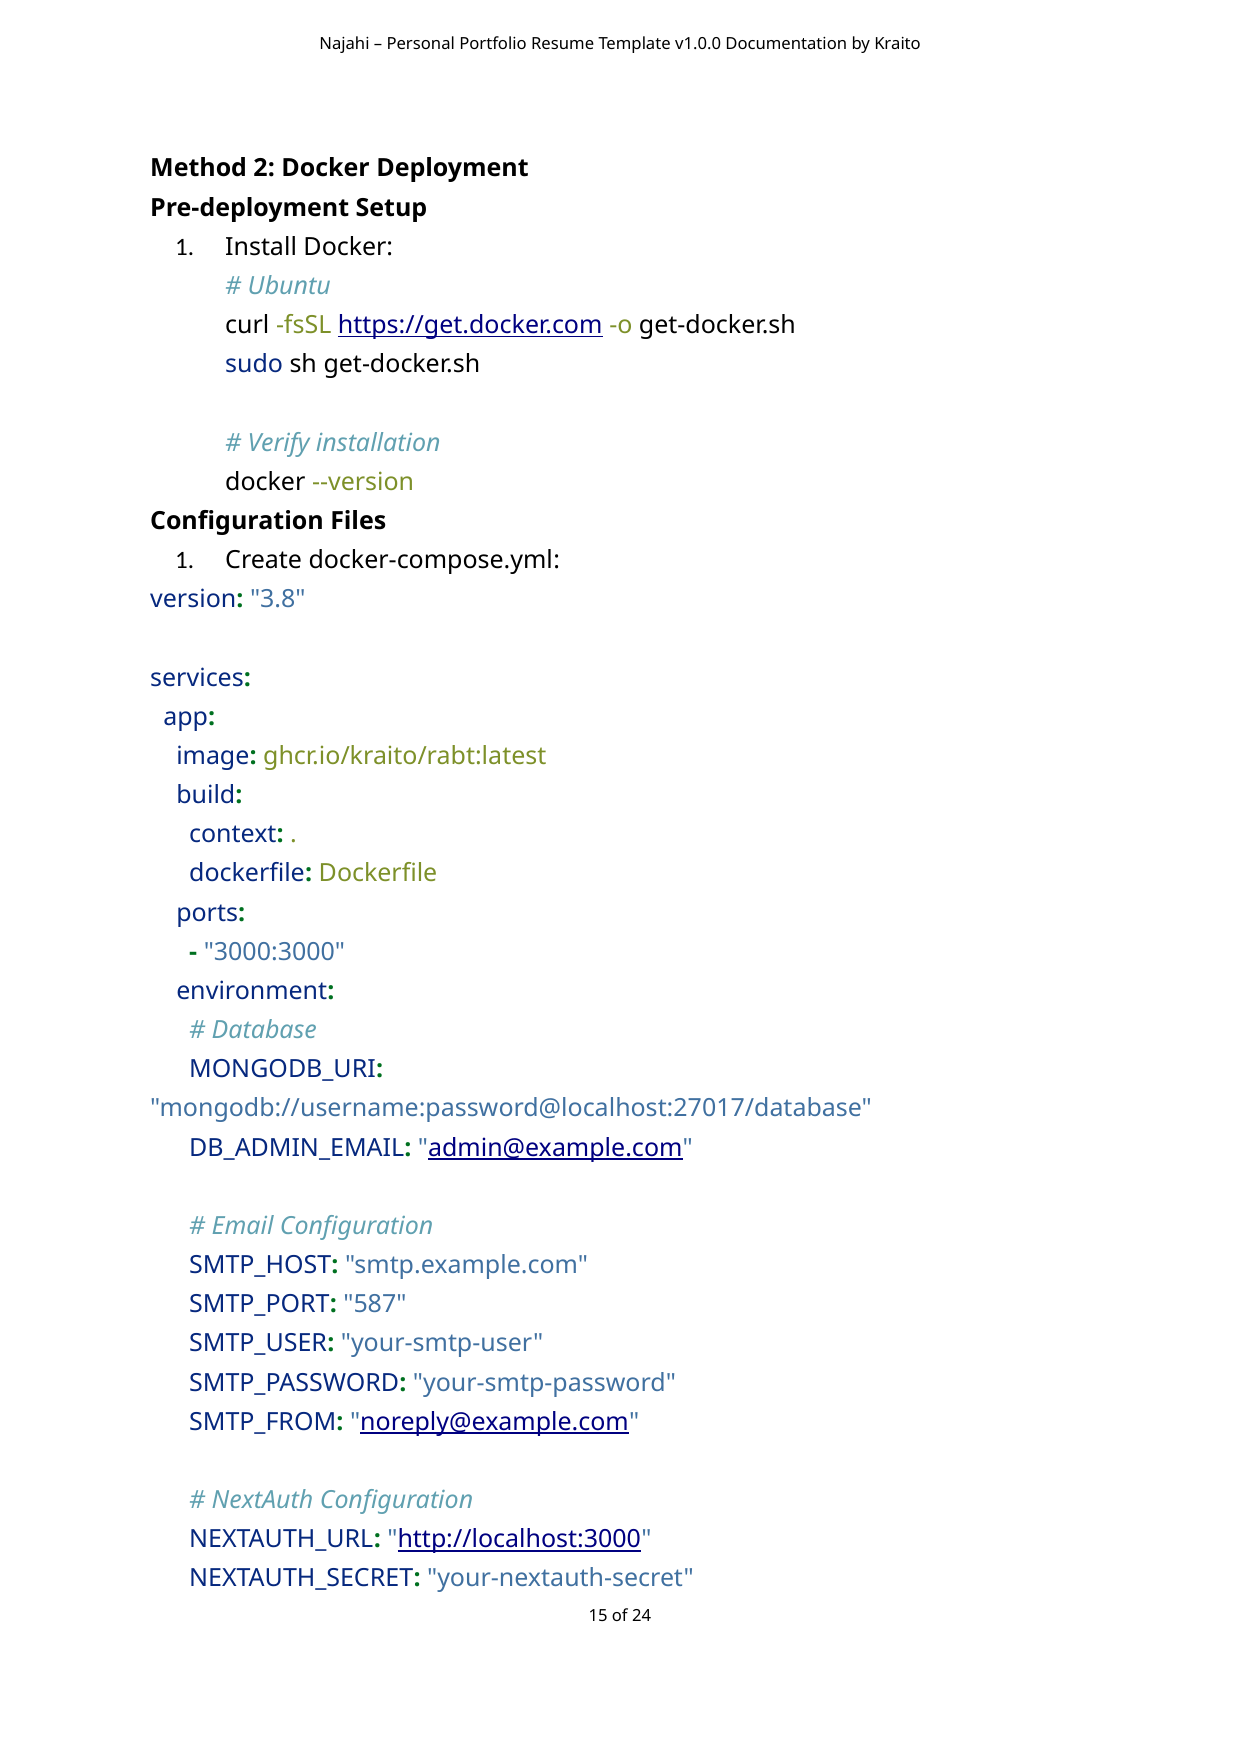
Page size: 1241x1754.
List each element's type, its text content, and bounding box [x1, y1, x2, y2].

list Install Docker: [175, 228, 1090, 262]
text version: "3.8" services: app: image: ghcr.io/kraito/rabt:latest build: context: . dockerfile: Dockerfile ports: - "3000:3000" environment: # Database MONGODB_URI: "mongodb://username:password@localhost:27017/database" DB_ADMIN_EMAIL: "admin@example.com" # Email Configuration SMTP_HOST: "smtp.example.com" SMTP_PORT: "587" SMTP_USER: "your-smtp-user" SMTP_PASSWORD: "your-smtp-password" SMTP_FROM: "noreply@example.com" # NextAuth Configuration NEXTAUTH_URL: "http://localhost:3000" NEXTAUTH_SECRET: "your-nextauth-secret" [150, 581, 1090, 1594]
list # Ubuntu curl -fsSL https://get.docker.com -o get-docker.sh sudo sh get-docker.sh # Verify installation docker --version [175, 267, 1090, 497]
subtitle Pre-deployment Setup [150, 189, 1090, 223]
subtitle Method 2: Docker Deployment [150, 150, 1090, 184]
subtitle Configuration Files [150, 502, 1090, 537]
list Create docker-compose.yml: [175, 542, 1090, 576]
